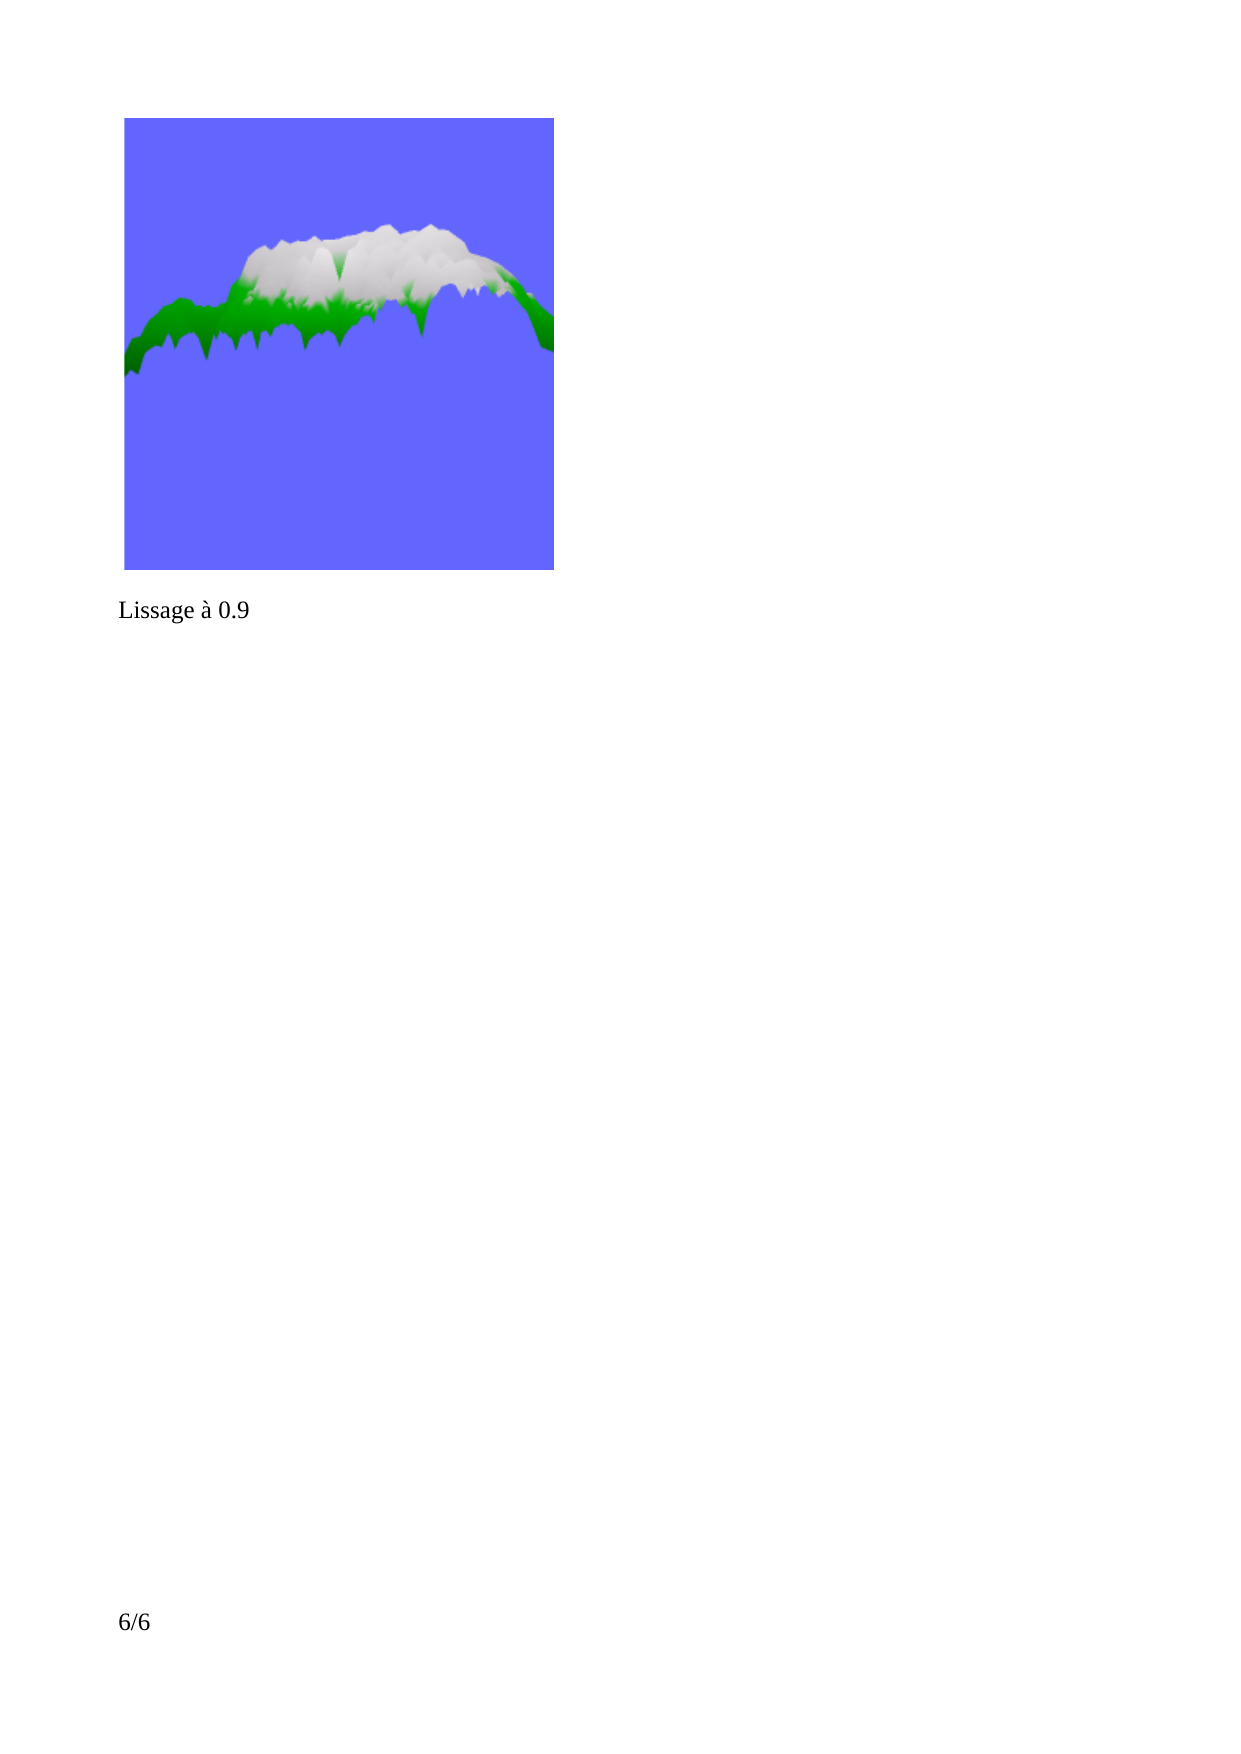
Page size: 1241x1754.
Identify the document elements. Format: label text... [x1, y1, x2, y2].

text Lissage à 0.9 [118, 595, 1122, 624]
picture [124, 118, 554, 570]
